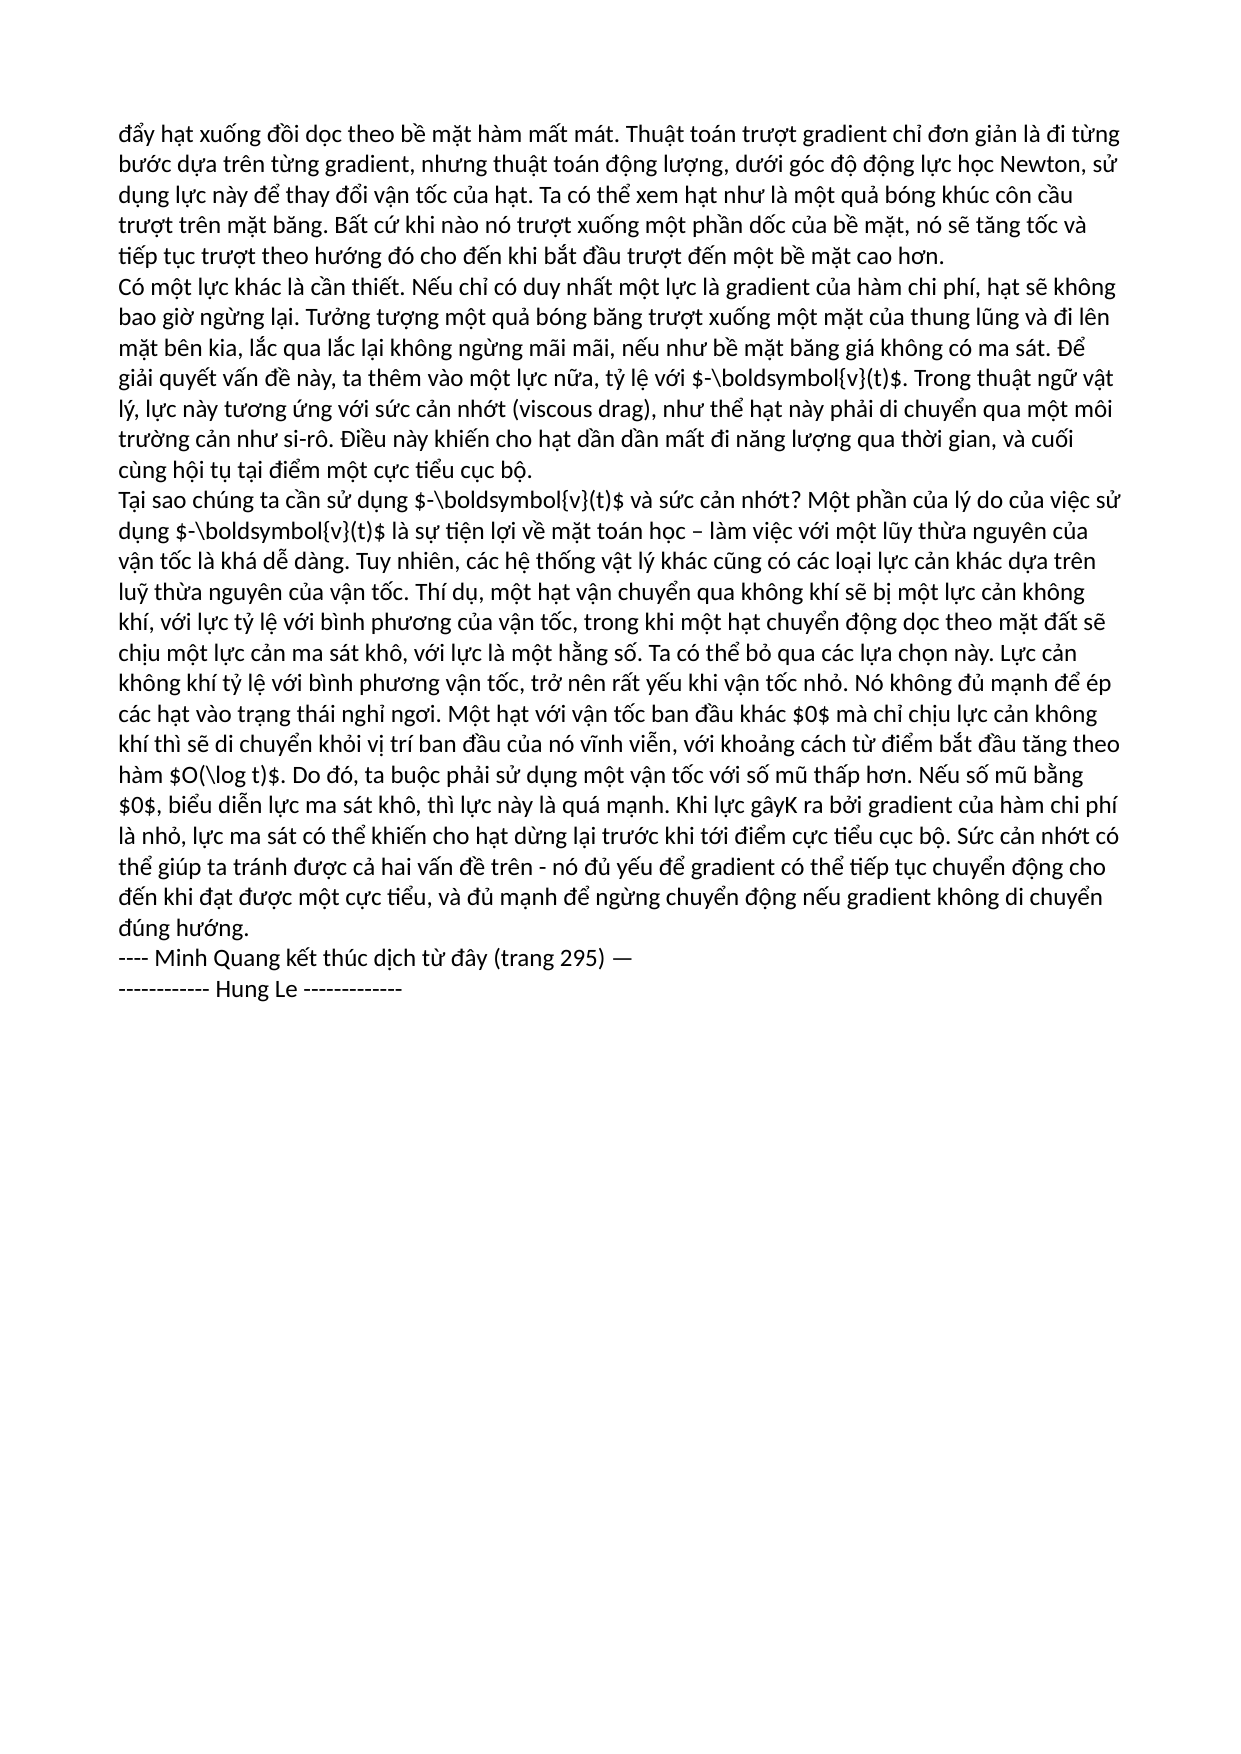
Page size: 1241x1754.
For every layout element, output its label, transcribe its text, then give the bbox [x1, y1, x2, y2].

text Tại sao chúng ta cần sử dụng $-\boldsymbol{v}(t)$ và sức cản nhớt? Một phần của lý do của việc sử dụng $-\boldsymbol{v}(t)$ là sự tiện lợi về mặt toán học – làm việc với một lũy thừa nguyên của vận tốc là khá dễ dàng. Tuy nhiên, các hệ thống vật lý khác cũng có các loại lực cản khác dựa trên luỹ thừa nguyên của vận tốc. Thí dụ, một hạt vận chuyển qua không khí sẽ bị một lực cản không khí, với lực tỷ lệ với bình phương của vận tốc, trong khi một hạt chuyển động dọc theo mặt đất sẽ chịu một lực cản ma sát khô, với lực là một hằng số. Ta có thể bỏ qua các lựa chọn này. Lực cản không khí tỷ lệ với bình phương vận tốc, trở nên rất yếu khi vận tốc nhỏ. Nó không đủ mạnh để ép các hạt vào trạng thái nghỉ ngơi. Một hạt với vận tốc ban đầu khác $0$ mà chỉ chịu lực cản không khí thì sẽ di chuyển khỏi vị trí ban đầu của nó vĩnh viễn, với khoảng cách từ điểm bắt đầu tăng theo hàm $O(\log t)$. Do đó, ta buộc phải sử dụng một vận tốc với số mũ thấp hơn. Nếu số mũ bằng $0$, biểu diễn lực ma sát khô, thì lực này là quá mạnh. Khi lực gâyK ra bởi gradient của hàm chi phí là nhỏ, lực ma sát có thể khiến cho hạt dừng lại trước khi tới điểm cực tiểu cục bộ. Sức cản nhớt có thể giúp ta tránh được cả hai vấn đề trên - nó đủ yếu để gradient có thể tiếp tục chuyển động cho đến khi đạt được một cực tiểu, và đủ mạnh để ngừng chuyển động nếu gradient không di chuyển đúng hướng. [118, 484, 1122, 942]
text Có một lực khác là cần thiết. Nếu chỉ có duy nhất một lực là gradient của hàm chi phí, hạt sẽ không bao giờ ngừng lại. Tưởng tượng một quả bóng băng trượt xuống một mặt của thung lũng và đi lên mặt bên kia, lắc qua lắc lại không ngừng mãi mãi, nếu như bề mặt băng giá không có ma sát. Để giải quyết vấn đề này, ta thêm vào một lực nữa, tỷ lệ với $-\boldsymbol{v}(t)$. Trong thuật ngữ vật lý, lực này tương ứng với sức cản nhớt (viscous drag), như thể hạt này phải di chuyển qua một môi trường cản như si-rô. Điều này khiến cho hạt dần dần mất đi năng lượng qua thời gian, và cuối cùng hội tụ tại điểm một cực tiểu cục bộ. [118, 271, 1122, 484]
text ------------ Hung Le ------------- [118, 973, 1122, 1003]
text đẩy hạt xuống đồi dọc theo bề mặt hàm mất mát. Thuật toán trượt gradient chỉ đơn giản là đi từng bước dựa trên từng gradient, nhưng thuật toán động lượng, dưới góc độ động lực học Newton, sử dụng lực này để thay đổi vận tốc của hạt. Ta có thể xem hạt như là một quả bóng khúc côn cầu trượt trên mặt băng. Bất cứ khi nào nó trượt xuống một phần dốc của bề mặt, nó sẽ tăng tốc và tiếp tục trượt theo hướng đó cho đến khi bắt đầu trượt đến một bề mặt cao hơn. [118, 118, 1122, 271]
text ---- Minh Quang kết thúc dịch từ đây (trang 295) — [118, 942, 1122, 973]
